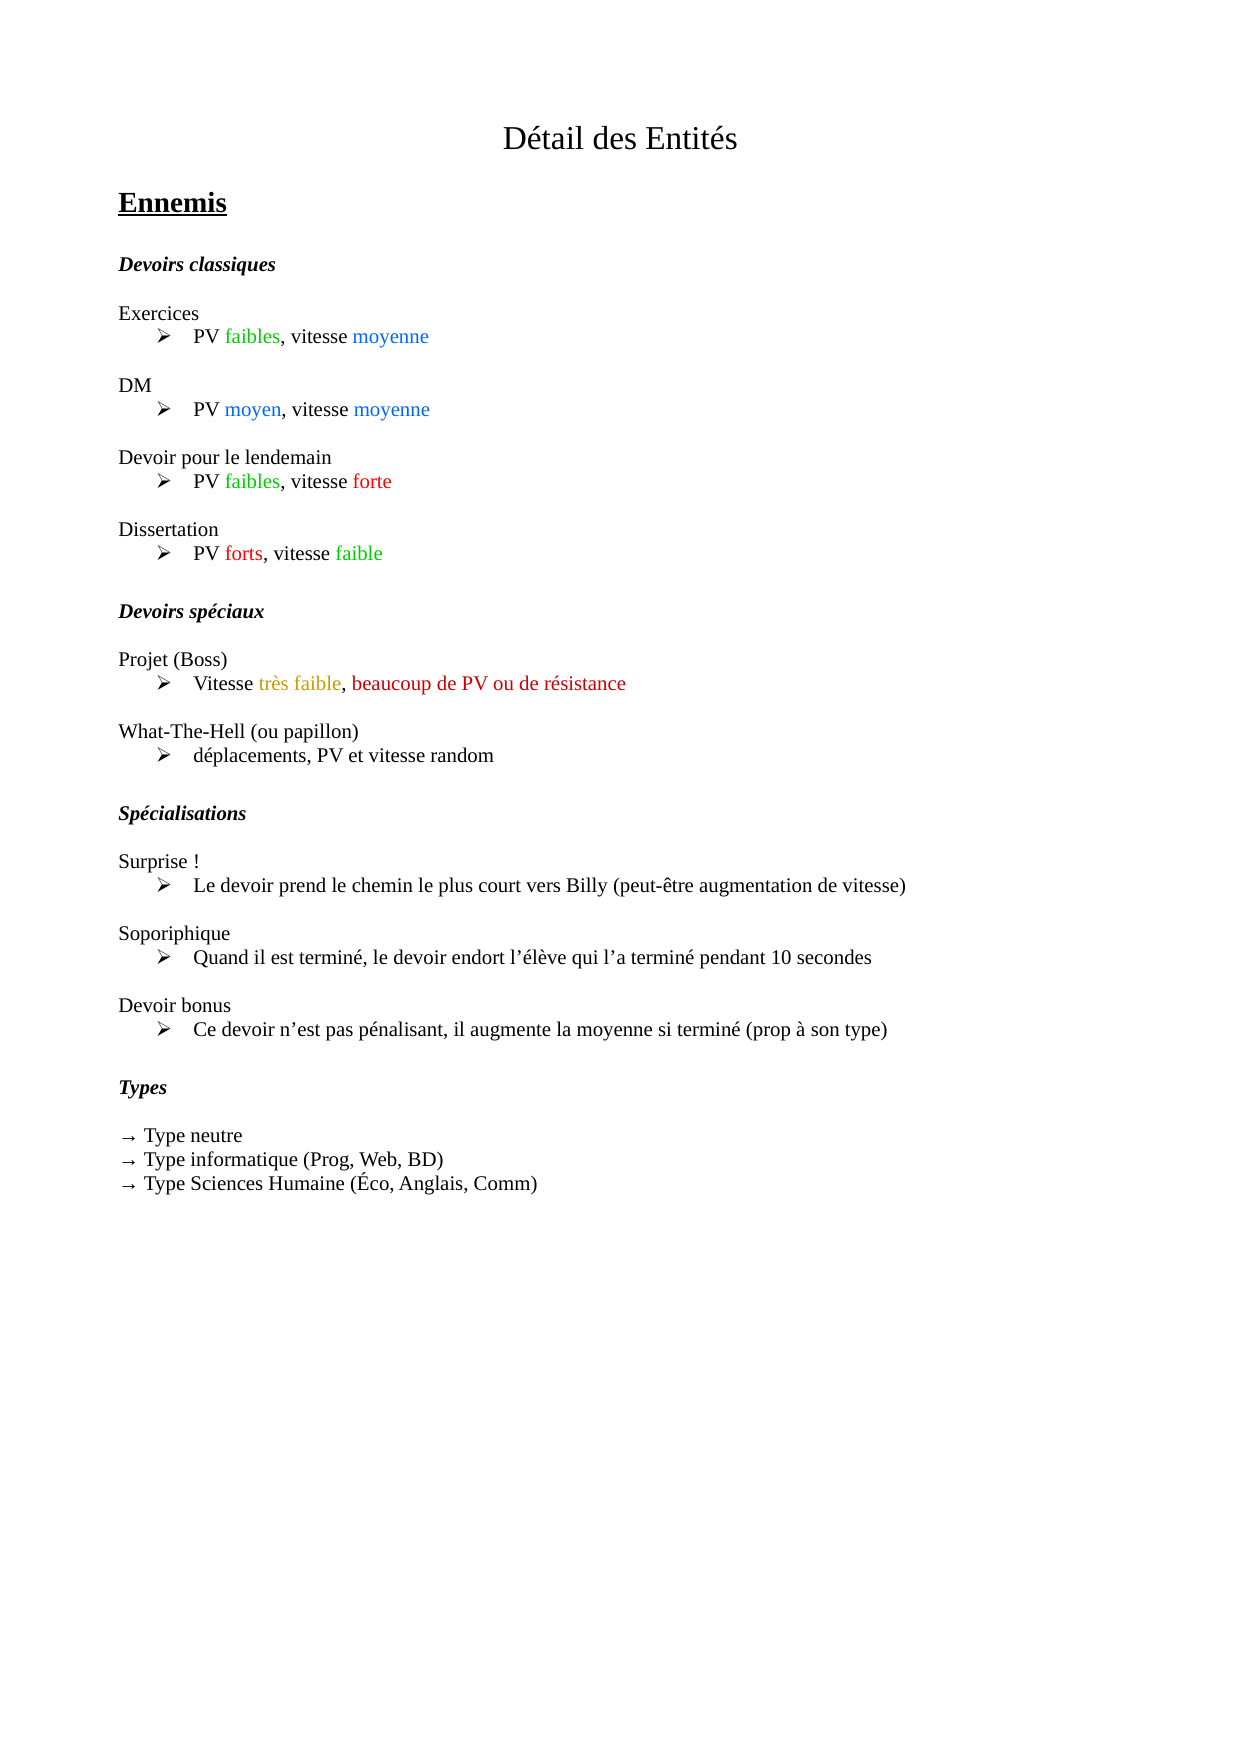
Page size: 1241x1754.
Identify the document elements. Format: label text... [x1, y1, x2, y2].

list déplacements, PV et vitesse random [156, 743, 1122, 767]
text DM [118, 373, 1122, 397]
text Spécialisations [118, 801, 1122, 825]
text Devoirs classiques [118, 252, 1122, 276]
text Détail des Entités [118, 118, 1122, 156]
text Types [118, 1075, 1122, 1099]
text → Type neutre [118, 1123, 1122, 1147]
list PV faibles, vitesse forte [156, 469, 1122, 493]
text Soporiphique [118, 921, 1122, 945]
list PV moyen, vitesse moyenne [156, 397, 1122, 421]
text Devoir bonus [118, 993, 1122, 1017]
text → Type Sciences Humaine (Éco, Anglais, Comm) [118, 1171, 1122, 1195]
text Exercices [118, 300, 1122, 324]
text Devoirs spéciaux [118, 599, 1122, 623]
list PV forts, vitesse faible [156, 541, 1122, 565]
list Vitesse très faible, beaucoup de PV ou de résistance [156, 671, 1122, 695]
text Projet (Boss) [118, 647, 1122, 671]
list Quand il est terminé, le devoir endort l’élève qui l’a terminé pendant 10 secondes [156, 945, 1122, 969]
text → Type informatique (Prog, Web, BD) [118, 1147, 1122, 1171]
text What-The-Hell (ou papillon) [118, 719, 1122, 743]
text Devoir pour le lendemain [118, 445, 1122, 469]
text Dissertation [118, 517, 1122, 541]
text Surprise ! [118, 849, 1122, 873]
list Le devoir prend le chemin le plus court vers Billy (peut-être augmentation de vitesse) [156, 873, 1122, 897]
text Ennemis [118, 185, 1122, 219]
list Ce devoir n’est pas pénalisant, il augmente la moyenne si terminé (prop à son type) [156, 1017, 1122, 1041]
list PV faibles, vitesse moyenne [156, 324, 1122, 348]
